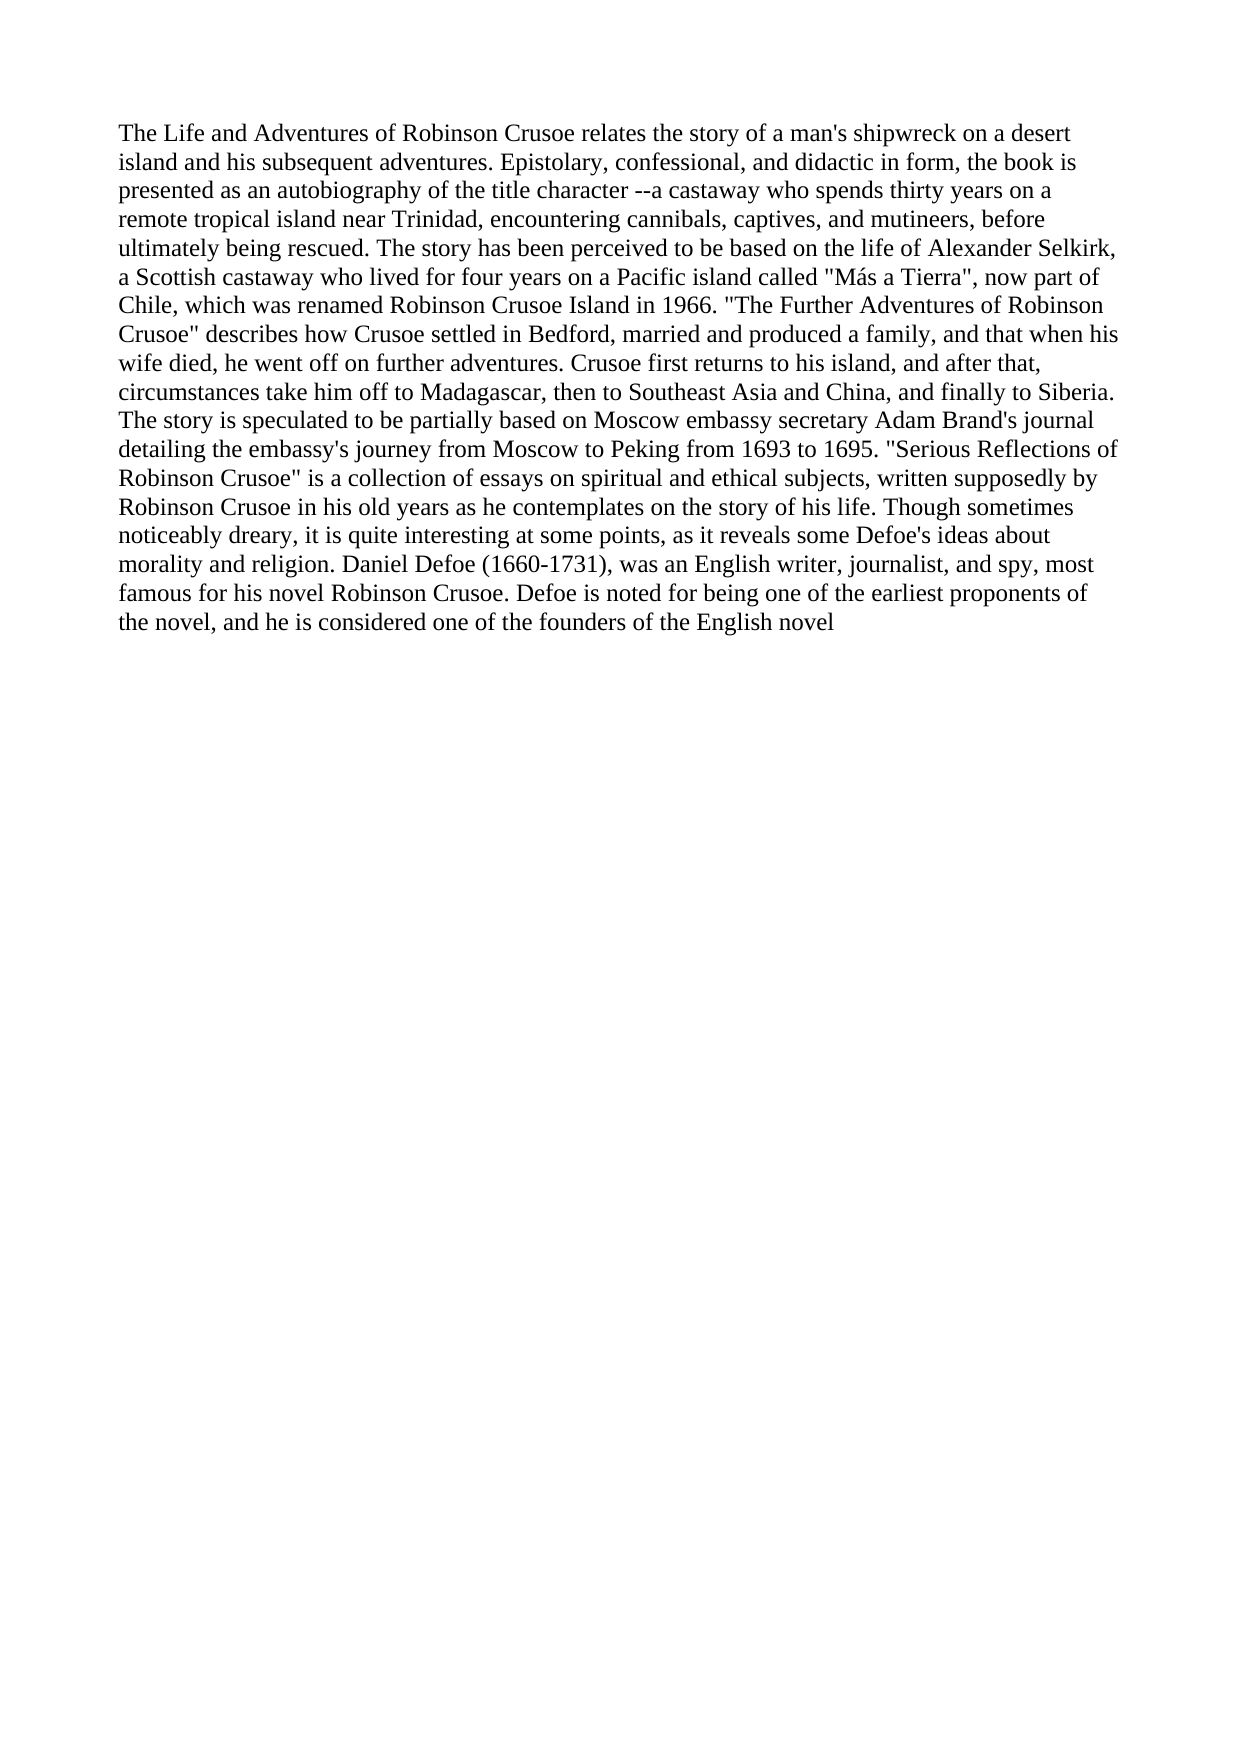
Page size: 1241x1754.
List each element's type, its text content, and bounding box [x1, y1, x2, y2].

text The Life and Adventures of Robinson Crusoe relates the story of a man's shipwreck on a desert island and his subsequent adventures. Epistolary, confessional, and didactic in form, the book is presented as an autobiography of the title character --a castaway who spends thirty years on a remote tropical island near Trinidad, encountering cannibals, captives, and mutineers, before ultimately being rescued. The story has been perceived to be based on the life of Alexander Selkirk, a Scottish castaway who lived for four years on a Pacific island called "Más a Tierra", now part of Chile, which was renamed Robinson Crusoe Island in 1966. "The Further Adventures of Robinson Crusoe" describes how Crusoe settled in Bedford, married and produced a family, and that when his wife died, he went off on further adventures. Crusoe first returns to his island, and after that, circumstances take him off to Madagascar, then to Southeast Asia and China, and finally to Siberia. The story is speculated to be partially based on Moscow embassy secretary Adam Brand's journal detailing the embassy's journey from Moscow to Peking from 1693 to 1695. "Serious Reflections of Robinson Crusoe" is a collection of essays on spiritual and ethical subjects, written supposedly by Robinson Crusoe in his old years as he contemplates on the story of his life. Though sometimes noticeably dreary, it is quite interesting at some points, as it reveals some Defoe's ideas about morality and religion. Daniel Defoe (1660-1731), was an English writer, journalist, and spy, most famous for his novel Robinson Crusoe. Defoe is noted for being one of the earliest proponents of the novel, and he is considered one of the founders of the English novel [118, 118, 1122, 636]
